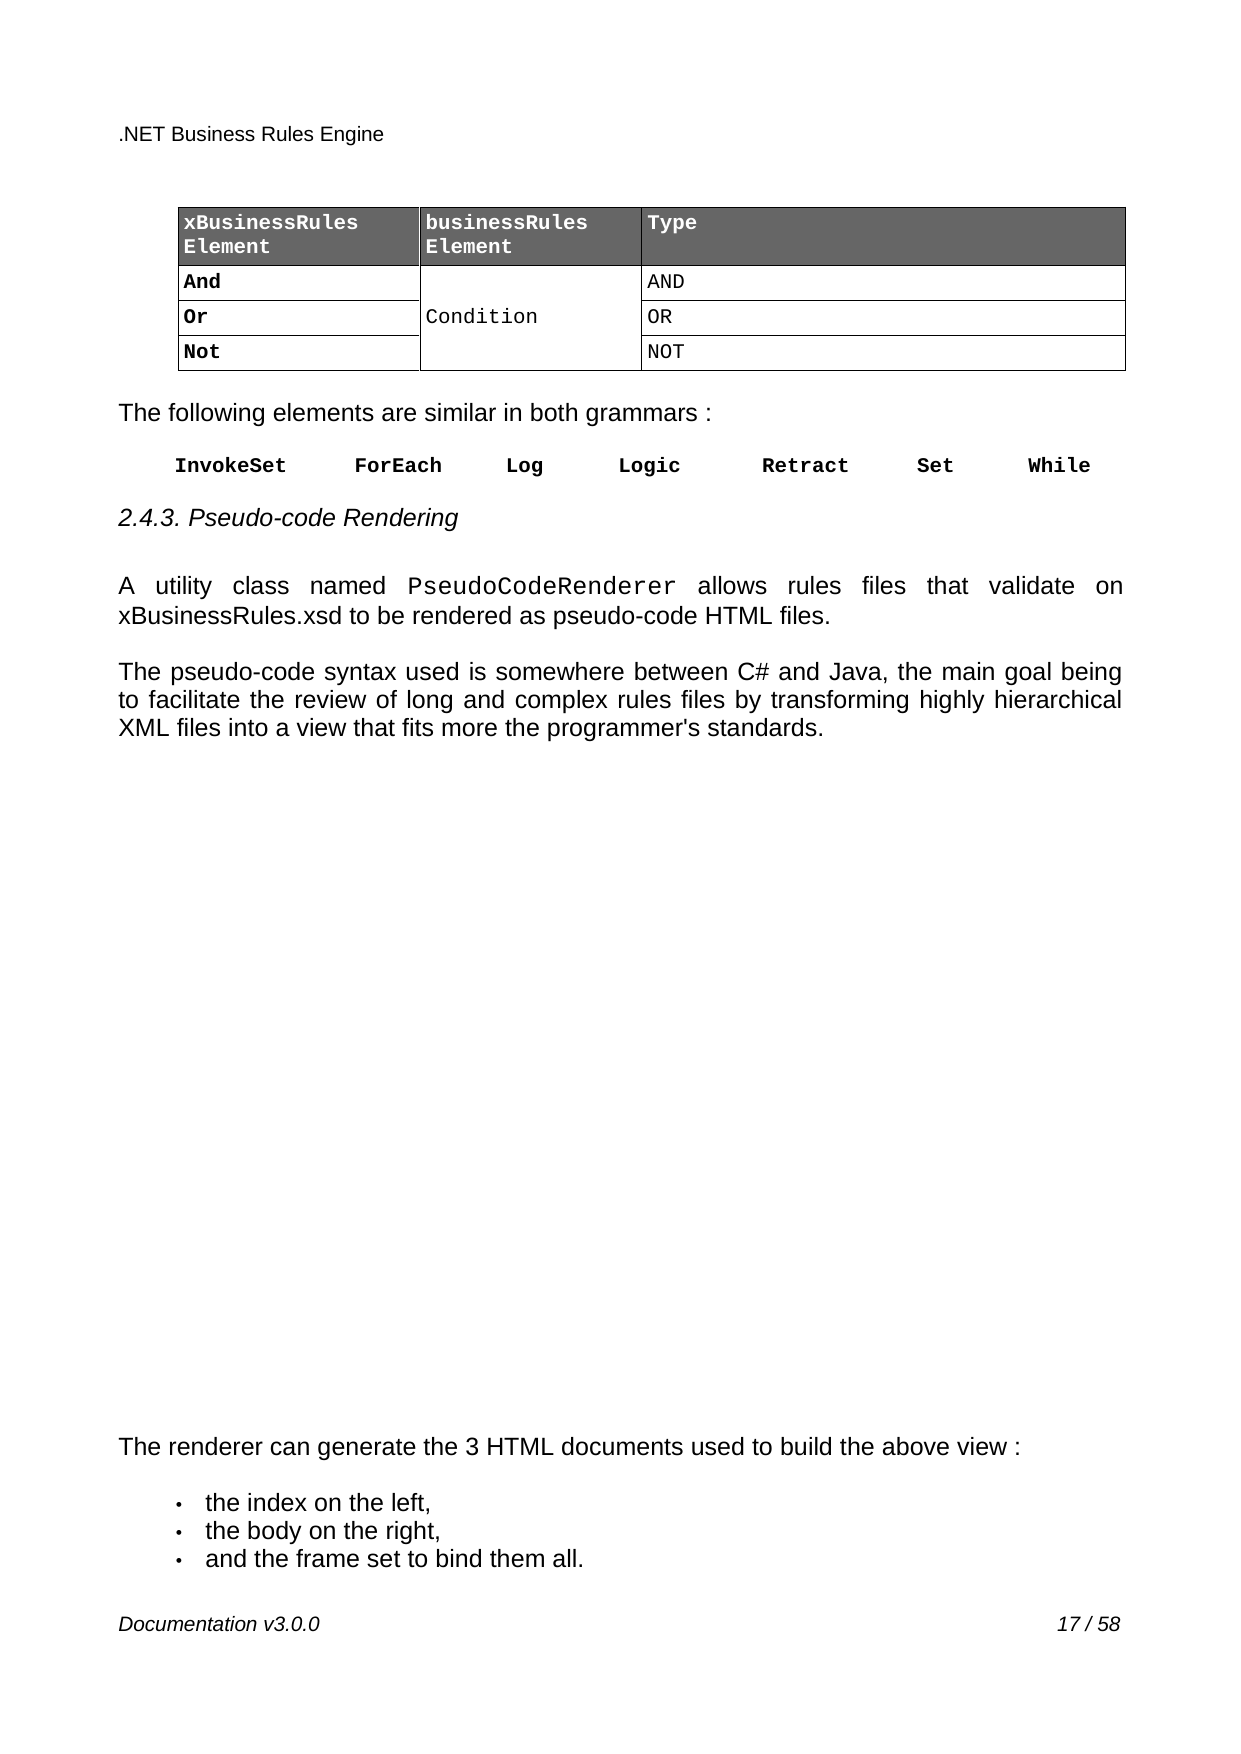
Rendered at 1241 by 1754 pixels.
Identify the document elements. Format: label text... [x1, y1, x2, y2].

text A utility class named PseudoCodeRenderer allows rules files that validate on xBusinessRules.xsd to be rendered as pseudo-code HTML files. [118, 572, 1124, 630]
text The renderer can generate the 3 HTML documents used to build the above view : [118, 1432, 1124, 1460]
text InvokeSet ForEach Log Logic Retract Set While [174, 455, 1124, 478]
table_header businessRules Element [421, 208, 641, 265]
text The pseudo-code syntax used is somewhere between C# and Java, the main goal being to facilitate the review of long and complex rules files by transforming highly hierarchical XML files into a view that fits more the programmer's standards. [118, 658, 1124, 742]
table_header And [179, 266, 419, 300]
table_header Type [642, 208, 1125, 265]
table_cell Condition [421, 266, 641, 370]
table_cell OR [642, 301, 1125, 335]
list the index on the left, [176, 1488, 1124, 1516]
subtitle Pseudo-code Rendering [118, 503, 1124, 531]
list the body on the right, [176, 1516, 1124, 1544]
text The following elements are similar in both grammars : [118, 399, 1124, 427]
table_cell Or [179, 301, 419, 335]
table_header AND [642, 266, 1125, 300]
list and the frame set to bind them all. [176, 1544, 1124, 1572]
table_cell NOT [642, 336, 1125, 370]
table_header xBusinessRules Element [179, 208, 419, 265]
table_cell Not [179, 336, 419, 370]
